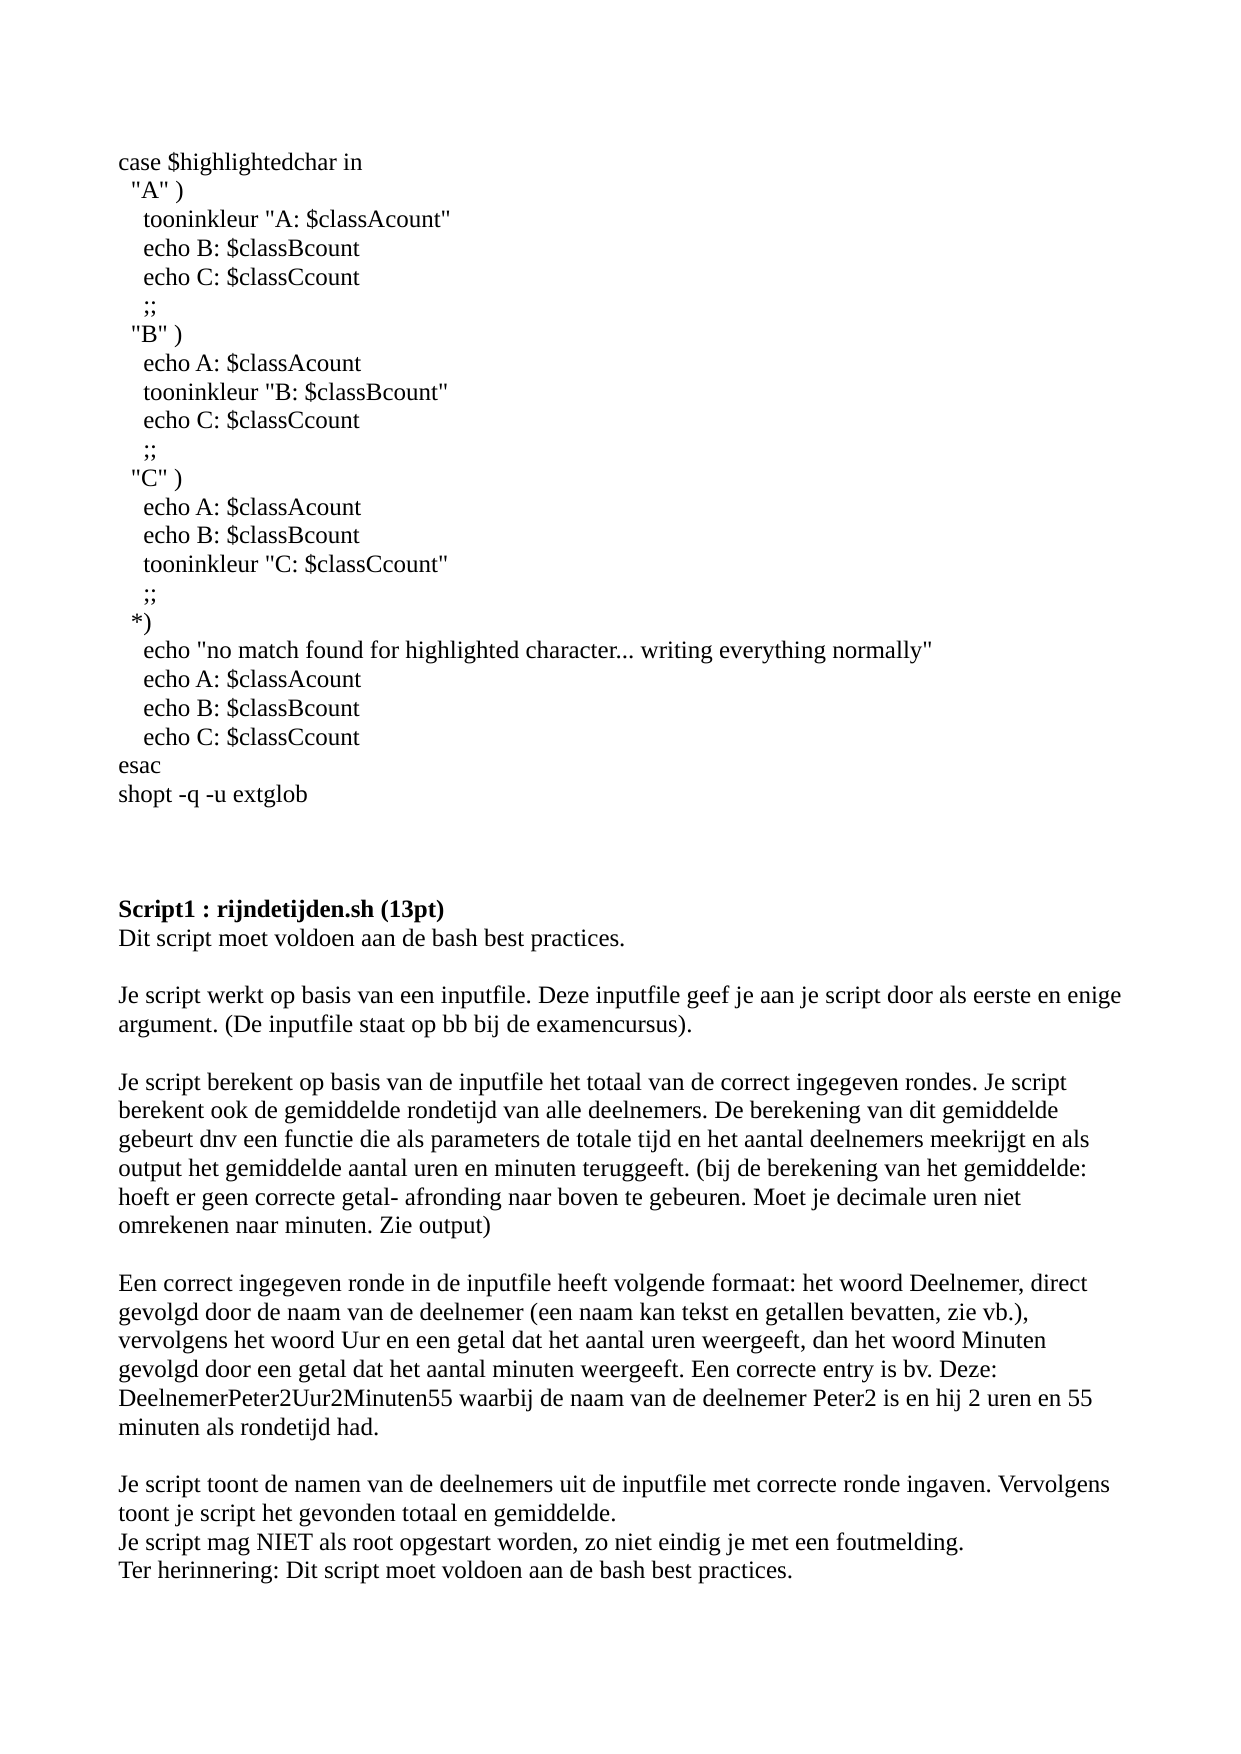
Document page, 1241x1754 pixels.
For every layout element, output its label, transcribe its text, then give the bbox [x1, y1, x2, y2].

text Een correct ingegeven ronde in de inputfile heeft volgende formaat: het woord Deelnemer, direct gevolgd door de naam van de deelnemer (een naam kan tekst en getallen bevatten, zie vb.), vervolgens het woord Uur en een getal dat het aantal uren weergeeft, dan het woord Minuten gevolgd door een getal dat het aantal minuten weergeeft. Een correcte entry is bv. Deze: [118, 1268, 1122, 1383]
text "A" ) [118, 176, 1122, 204]
text Je script toont de namen van de deelnemers uit de inputfile met correcte ronde ingaven. Vervolgens toont je script het gevonden totaal en gemiddelde. [118, 1469, 1122, 1527]
text tooninkleur "B: $classBcount" [118, 377, 1122, 406]
text *) [118, 607, 1122, 636]
text echo B: $classBcount [118, 693, 1122, 722]
text ;; [118, 291, 1122, 319]
text esac [118, 751, 1122, 779]
text Script1 : rijndetijden.sh (13pt) [118, 894, 1122, 923]
text echo C: $classCcount [118, 262, 1122, 291]
text echo "no match found for highlighted character... writing everything normally" [118, 636, 1122, 664]
text echo A: $classAcount [118, 492, 1122, 521]
text tooninkleur "A: $classAcount" [118, 204, 1122, 233]
text Dit script moet voldoen aan de bash best practices. [118, 923, 1122, 952]
text echo A: $classAcount [118, 348, 1122, 377]
text echo B: $classBcount [118, 521, 1122, 549]
text "C" ) [118, 463, 1122, 492]
text tooninkleur "C: $classCcount" [118, 549, 1122, 578]
text Je script berekent op basis van de inputfile het totaal van de correct ingegeven rondes. Je script berekent ook de gemiddelde rondetijd van alle deelnemers. De berekening van dit gemiddelde gebeurt dnv een functie die als parameters de totale tijd en het aantal deelnemers meekrijgt en als output het gemiddelde aantal uren en minuten teruggeeft. (bij de berekening van het gemiddelde: hoeft er geen correcte getal- afronding naar boven te gebeuren. Moet je decimale uren niet omrekenen naar minuten. Zie output) [118, 1067, 1122, 1239]
text Ter herinnering: Dit script moet voldoen aan de bash best practices. [118, 1556, 1122, 1584]
text "B" ) [118, 319, 1122, 348]
text echo C: $classCcount [118, 406, 1122, 434]
text echo B: $classBcount [118, 233, 1122, 262]
text ;; [118, 434, 1122, 463]
text DeelnemerPeter2Uur2Minuten55 waarbij de naam van de deelnemer Peter2 is en hij 2 uren en 55 minuten als rondetijd had. [118, 1383, 1122, 1441]
text echo A: $classAcount [118, 664, 1122, 693]
text echo C: $classCcount [118, 722, 1122, 751]
text case $highlightedchar in [118, 147, 1122, 176]
text Je script werkt op basis van een inputfile. Deze inputfile geef je aan je script door als eerste en enige argument. (De inputfile staat op bb bij de examencursus). [118, 981, 1122, 1038]
text ;; [118, 578, 1122, 607]
text Je script mag NIET als root opgestart worden, zo niet eindig je met een foutmelding. [118, 1527, 1122, 1556]
text shopt -q -u extglob [118, 779, 1122, 808]
